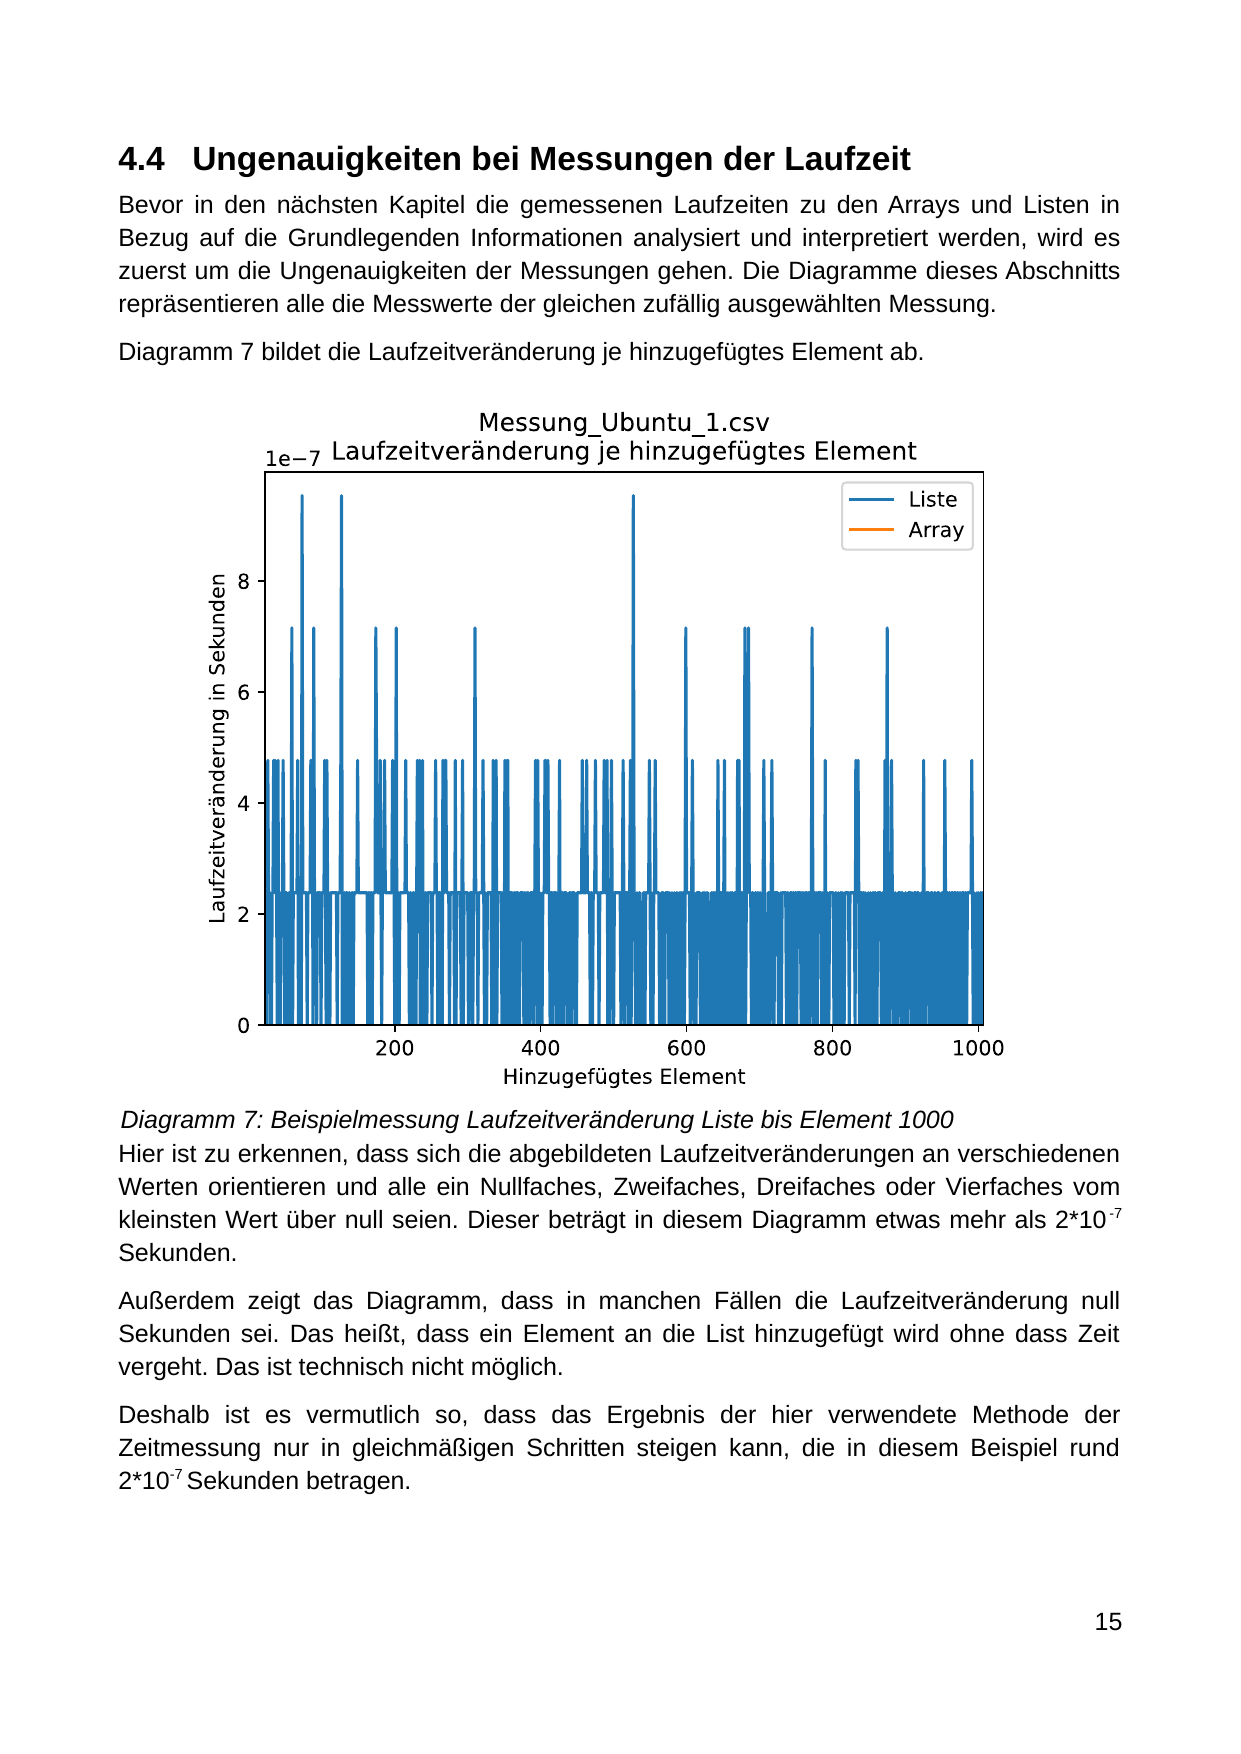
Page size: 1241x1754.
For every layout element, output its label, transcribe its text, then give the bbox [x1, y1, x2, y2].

text Deshalb ist es vermutlich so, dass das Ergebnis der hier verwendete Methode der Zeitmessung nur in gleichmäßigen Schritten steigen kann, die in diesem Beispiel rund 2*10-7 Sekunden betragen. [118, 1400, 1122, 1494]
text Hier ist zu erkennen, dass sich die abgebildeten Laufzeitveränderungen an verschiedenen Werten orientieren und alle ein Nullfaches, Zweifaches, Dreifaches oder Vierfaches vom kleinsten Wert über null seien. Dieser beträgt in diesem Diagramm etwas mehr als 2*10-7 Sekunden. [118, 384, 1122, 1267]
text Außerdem zeigt das Diagramm, dass in manchen Fällen die Laufzeitveränderung null Sekunden sei. Das heißt, dass ein Element an die List hinzugefügt wird ohne dass Zeit vergeht. Das ist technisch nicht möglich. [118, 1286, 1122, 1381]
text Diagramm 7: Beispielmessung Laufzeitveränderung Liste bis Element 1000 [120, 398, 1080, 1133]
text Bevor in den nächsten Kapitel die gemessenen Laufzeiten zu den Arrays und Listen in Bezug auf die Grundlegenden Informationen analysiert und interpretiert werden, wird es zuerst um die Ungenauigkeiten der Messungen gehen. Die Diagramme dieses Abschnitts repräsentieren alle die Messwerte der gleichen zufällig ausgewählten Messung. [118, 190, 1122, 318]
subtitle 4.4 Ungenauigkeiten bei Messungen der Laufzeit [118, 139, 1122, 178]
text Diagramm 7 bildet die Laufzeitveränderung je hinzugefügtes Element ab. [118, 337, 1122, 366]
